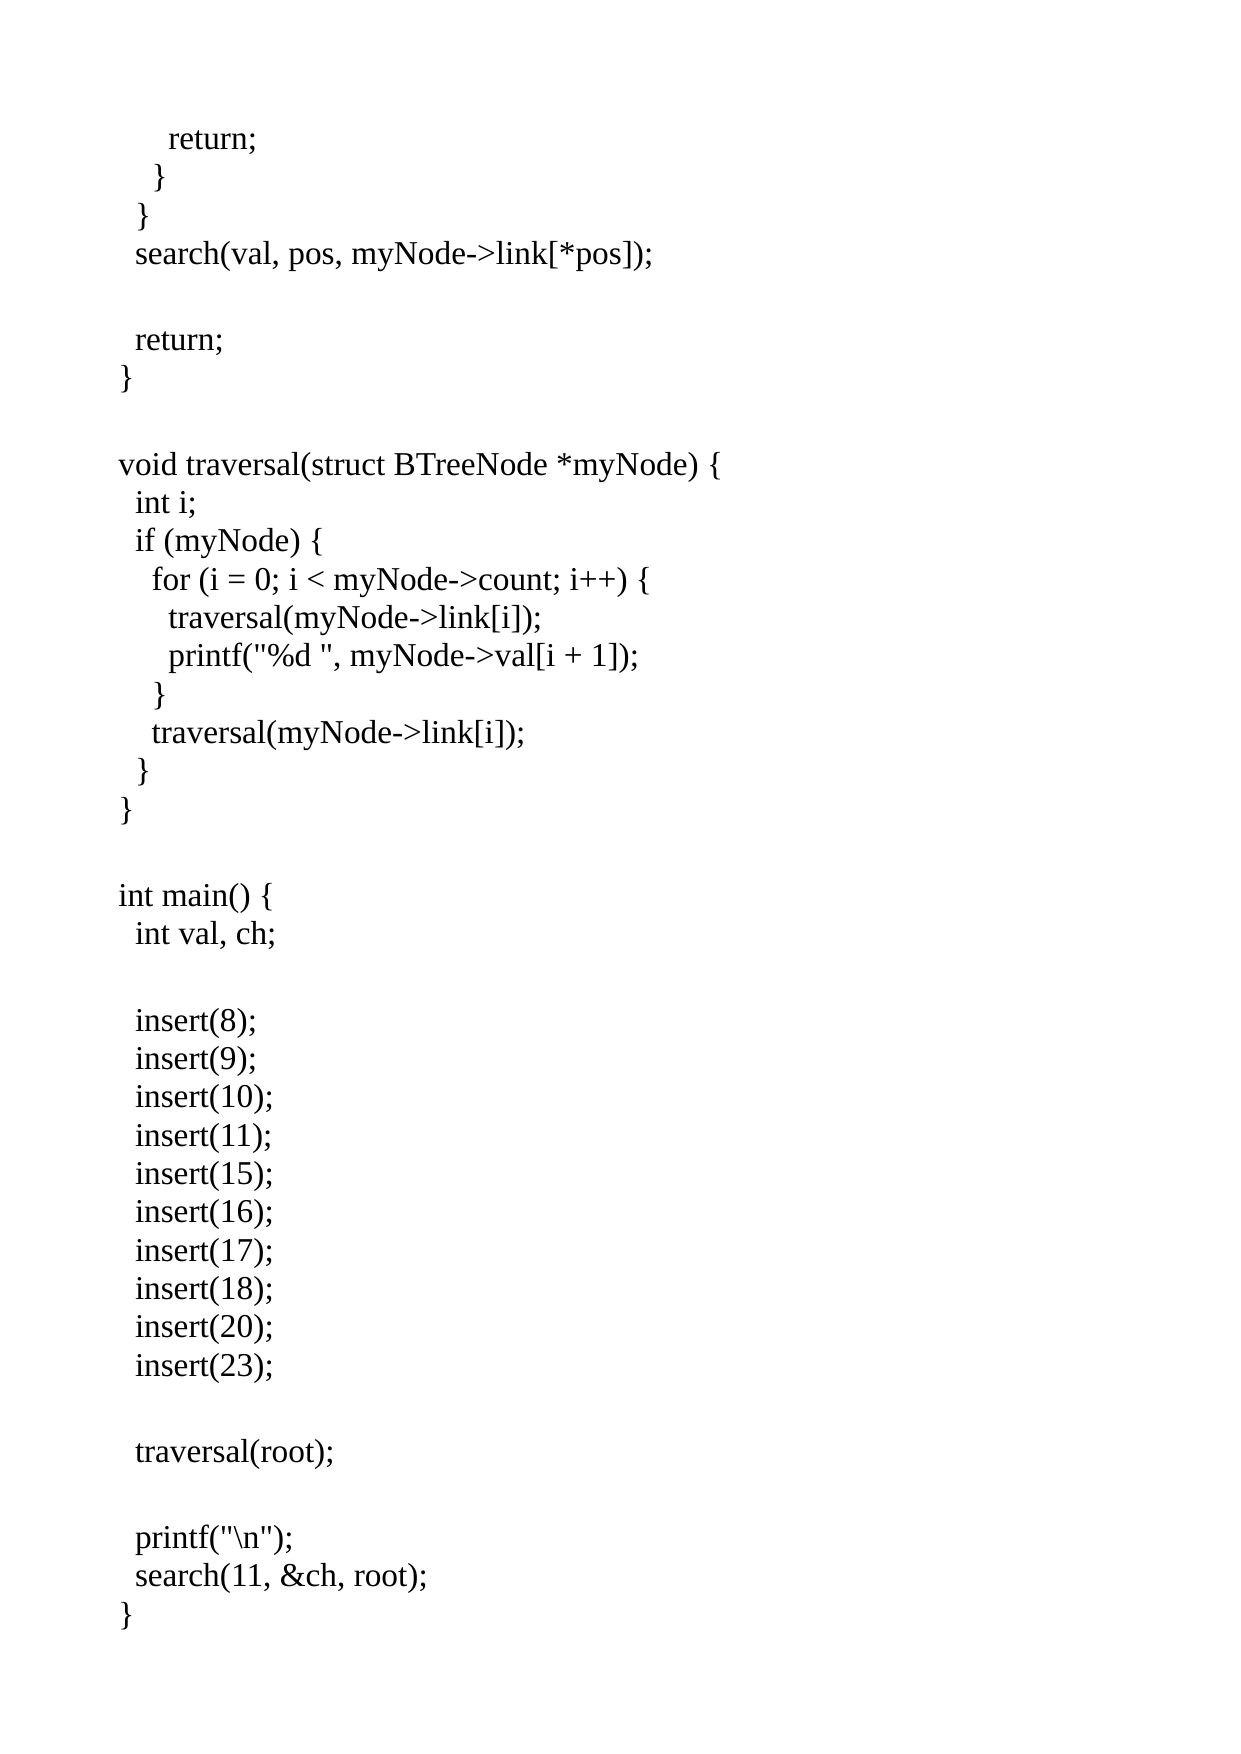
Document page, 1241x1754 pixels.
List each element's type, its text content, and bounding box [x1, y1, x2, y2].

text search(11, &ch, root); [118, 1556, 1122, 1594]
text insert(11); [118, 1115, 1122, 1153]
text insert(9); [118, 1038, 1122, 1076]
text insert(15); [118, 1153, 1122, 1191]
text void traversal(struct BTreeNode *myNode) { [118, 444, 1122, 482]
text traversal(myNode->link[i]); [118, 712, 1122, 751]
text insert(8); [118, 1000, 1122, 1038]
text int val, ch; [118, 913, 1122, 952]
text } [118, 674, 1122, 712]
text insert(16); [118, 1191, 1122, 1230]
text return; [118, 319, 1122, 358]
text insert(18); [118, 1268, 1122, 1306]
text insert(10); [118, 1076, 1122, 1115]
text printf("%d ", myNode->val[i + 1]); [118, 636, 1122, 674]
text insert(20); [118, 1306, 1122, 1345]
text } [118, 1594, 1122, 1632]
text return; [118, 118, 1122, 156]
text insert(17); [118, 1230, 1122, 1268]
text } [118, 195, 1122, 233]
text } [118, 358, 1122, 396]
text insert(23); [118, 1345, 1122, 1383]
text int main() { [118, 875, 1122, 913]
text if (myNode) { [118, 521, 1122, 559]
text } [118, 156, 1122, 195]
text } [118, 789, 1122, 827]
text for (i = 0; i < myNode->count; i++) { [118, 559, 1122, 597]
text search(val, pos, myNode->link[*pos]); [118, 233, 1122, 271]
text } [118, 751, 1122, 789]
text int i; [118, 482, 1122, 521]
text printf("\n"); [118, 1517, 1122, 1556]
text traversal(root); [118, 1431, 1122, 1469]
text traversal(myNode->link[i]); [118, 597, 1122, 636]
